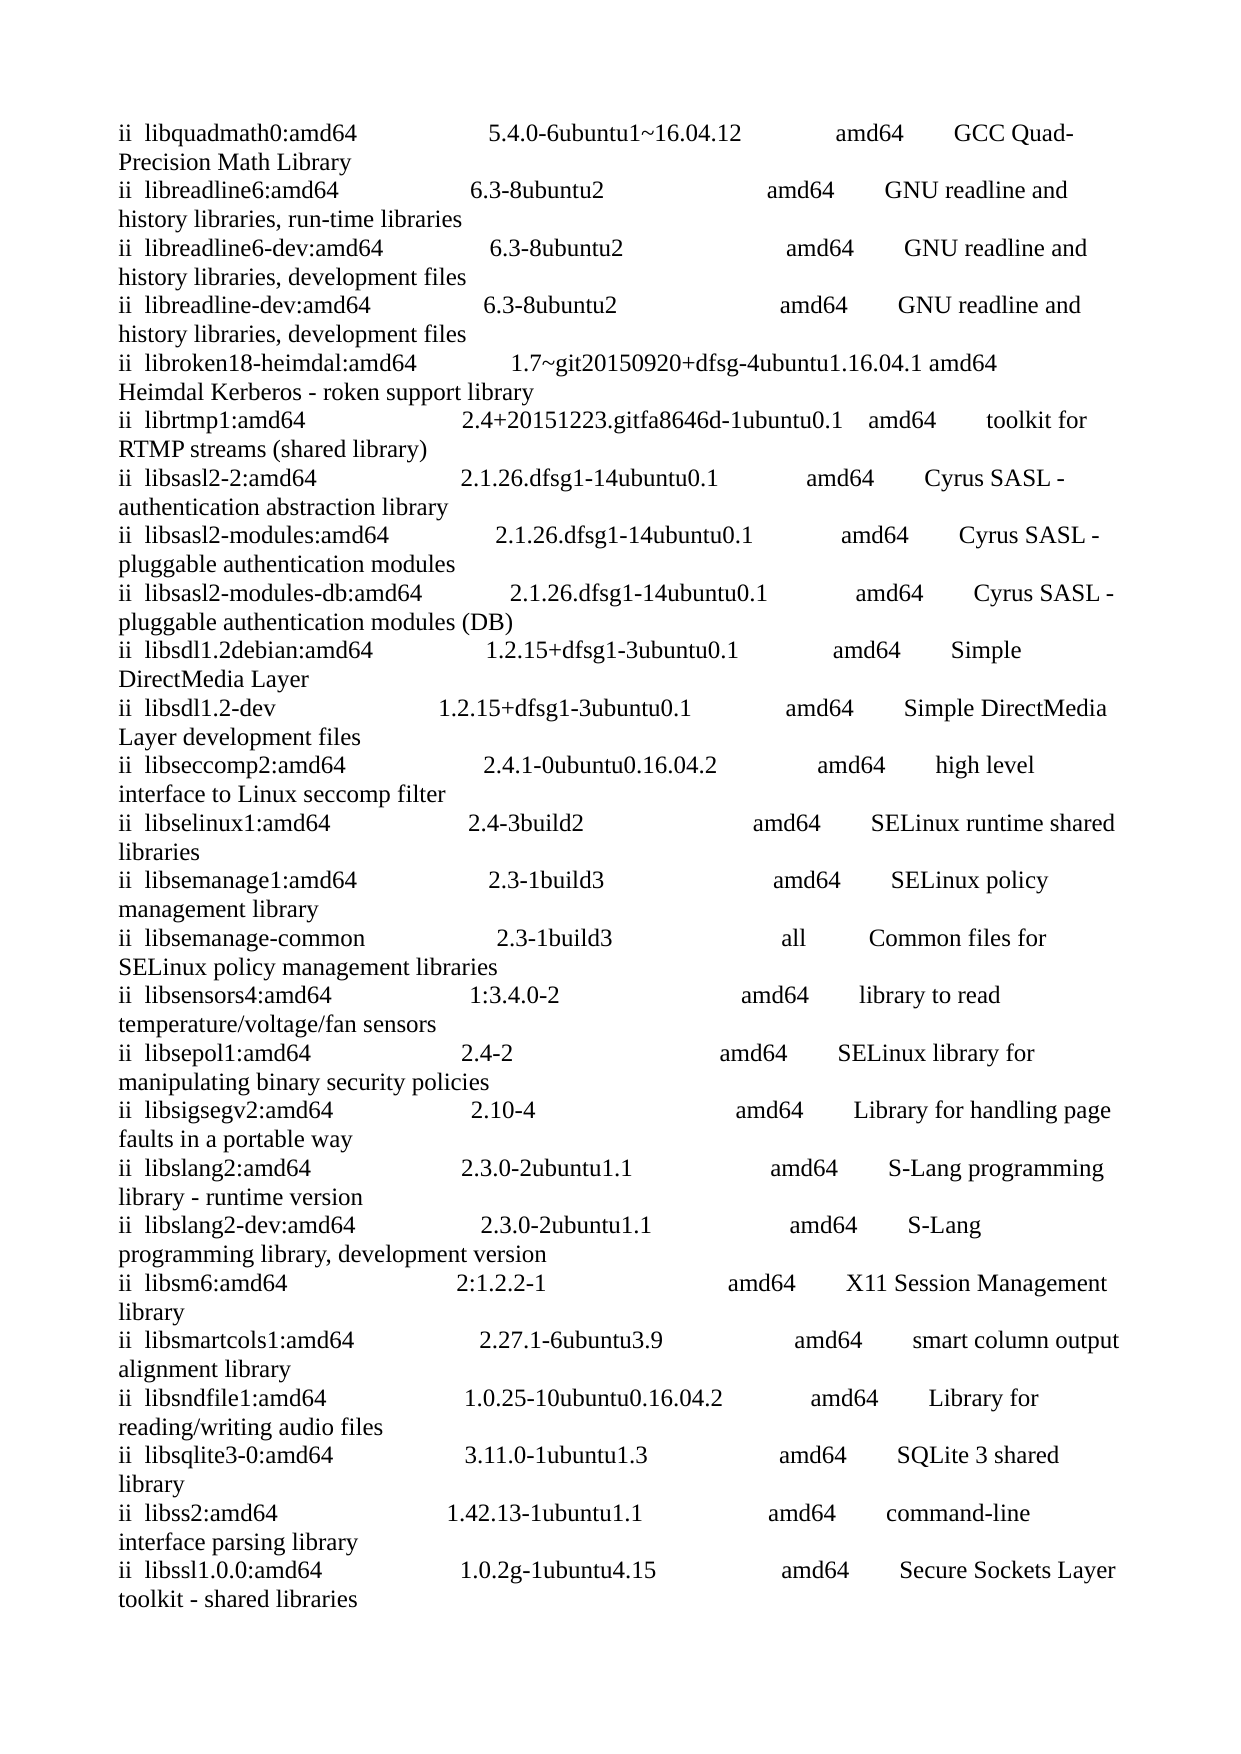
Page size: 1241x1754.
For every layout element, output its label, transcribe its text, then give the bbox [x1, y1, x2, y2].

text ii libsasl2-modules-db:amd64 2.1.26.dfsg1-14ubuntu0.1 amd64 Cyrus SASL - pluggable authentication modules (DB) [118, 578, 1122, 636]
text ii libsepol1:amd64 2.4-2 amd64 SELinux library for manipulating binary security policies [118, 1038, 1122, 1096]
text ii libreadline6:amd64 6.3-8ubuntu2 amd64 GNU readline and history libraries, run-time libraries [118, 176, 1122, 233]
text ii librtmp1:amd64 2.4+20151223.gitfa8646d-1ubuntu0.1 amd64 toolkit for RTMP streams (shared library) [118, 406, 1122, 463]
text ii libsdl1.2debian:amd64 1.2.15+dfsg1-3ubuntu0.1 amd64 Simple DirectMedia Layer [118, 636, 1122, 693]
text ii libquadmath0:amd64 5.4.0-6ubuntu1~16.04.12 amd64 GCC Quad-Precision Math Library [118, 118, 1122, 176]
text ii libsmartcols1:amd64 2.27.1-6ubuntu3.9 amd64 smart column output alignment library [118, 1326, 1122, 1383]
text ii libsensors4:amd64 1:3.4.0-2 amd64 library to read temperature/voltage/fan sensors [118, 981, 1122, 1038]
text ii libss2:amd64 1.42.13-1ubuntu1.1 amd64 command-line interface parsing library [118, 1498, 1122, 1556]
text ii libsasl2-modules:amd64 2.1.26.dfsg1-14ubuntu0.1 amd64 Cyrus SASL - pluggable authentication modules [118, 521, 1122, 578]
text ii libsm6:amd64 2:1.2.2-1 amd64 X11 Session Management library [118, 1268, 1122, 1326]
text ii libslang2-dev:amd64 2.3.0-2ubuntu1.1 amd64 S-Lang programming library, development version [118, 1211, 1122, 1268]
text ii libslang2:amd64 2.3.0-2ubuntu1.1 amd64 S-Lang programming library - runtime version [118, 1153, 1122, 1211]
text ii libroken18-heimdal:amd64 1.7~git20150920+dfsg-4ubuntu1.16.04.1 amd64 Heimdal Kerberos - roken support library [118, 348, 1122, 406]
text ii libsasl2-2:amd64 2.1.26.dfsg1-14ubuntu0.1 amd64 Cyrus SASL - authentication abstraction library [118, 463, 1122, 521]
text ii libssl1.0.0:amd64 1.0.2g-1ubuntu4.15 amd64 Secure Sockets Layer toolkit - shared libraries [118, 1556, 1122, 1613]
text ii libselinux1:amd64 2.4-3build2 amd64 SELinux runtime shared libraries [118, 808, 1122, 866]
text ii libreadline6-dev:amd64 6.3-8ubuntu2 amd64 GNU readline and history libraries, development files [118, 233, 1122, 291]
text ii libreadline-dev:amd64 6.3-8ubuntu2 amd64 GNU readline and history libraries, development files [118, 291, 1122, 348]
text ii libsndfile1:amd64 1.0.25-10ubuntu0.16.04.2 amd64 Library for reading/writing audio files [118, 1383, 1122, 1441]
text ii libsdl1.2-dev 1.2.15+dfsg1-3ubuntu0.1 amd64 Simple DirectMedia Layer development files [118, 693, 1122, 751]
text ii libsemanage1:amd64 2.3-1build3 amd64 SELinux policy management library [118, 866, 1122, 923]
text ii libsemanage-common 2.3-1build3 all Common files for SELinux policy management libraries [118, 923, 1122, 981]
text ii libseccomp2:amd64 2.4.1-0ubuntu0.16.04.2 amd64 high level interface to Linux seccomp filter [118, 751, 1122, 808]
text ii libsigsegv2:amd64 2.10-4 amd64 Library for handling page faults in a portable way [118, 1096, 1122, 1153]
text ii libsqlite3-0:amd64 3.11.0-1ubuntu1.3 amd64 SQLite 3 shared library [118, 1441, 1122, 1498]
